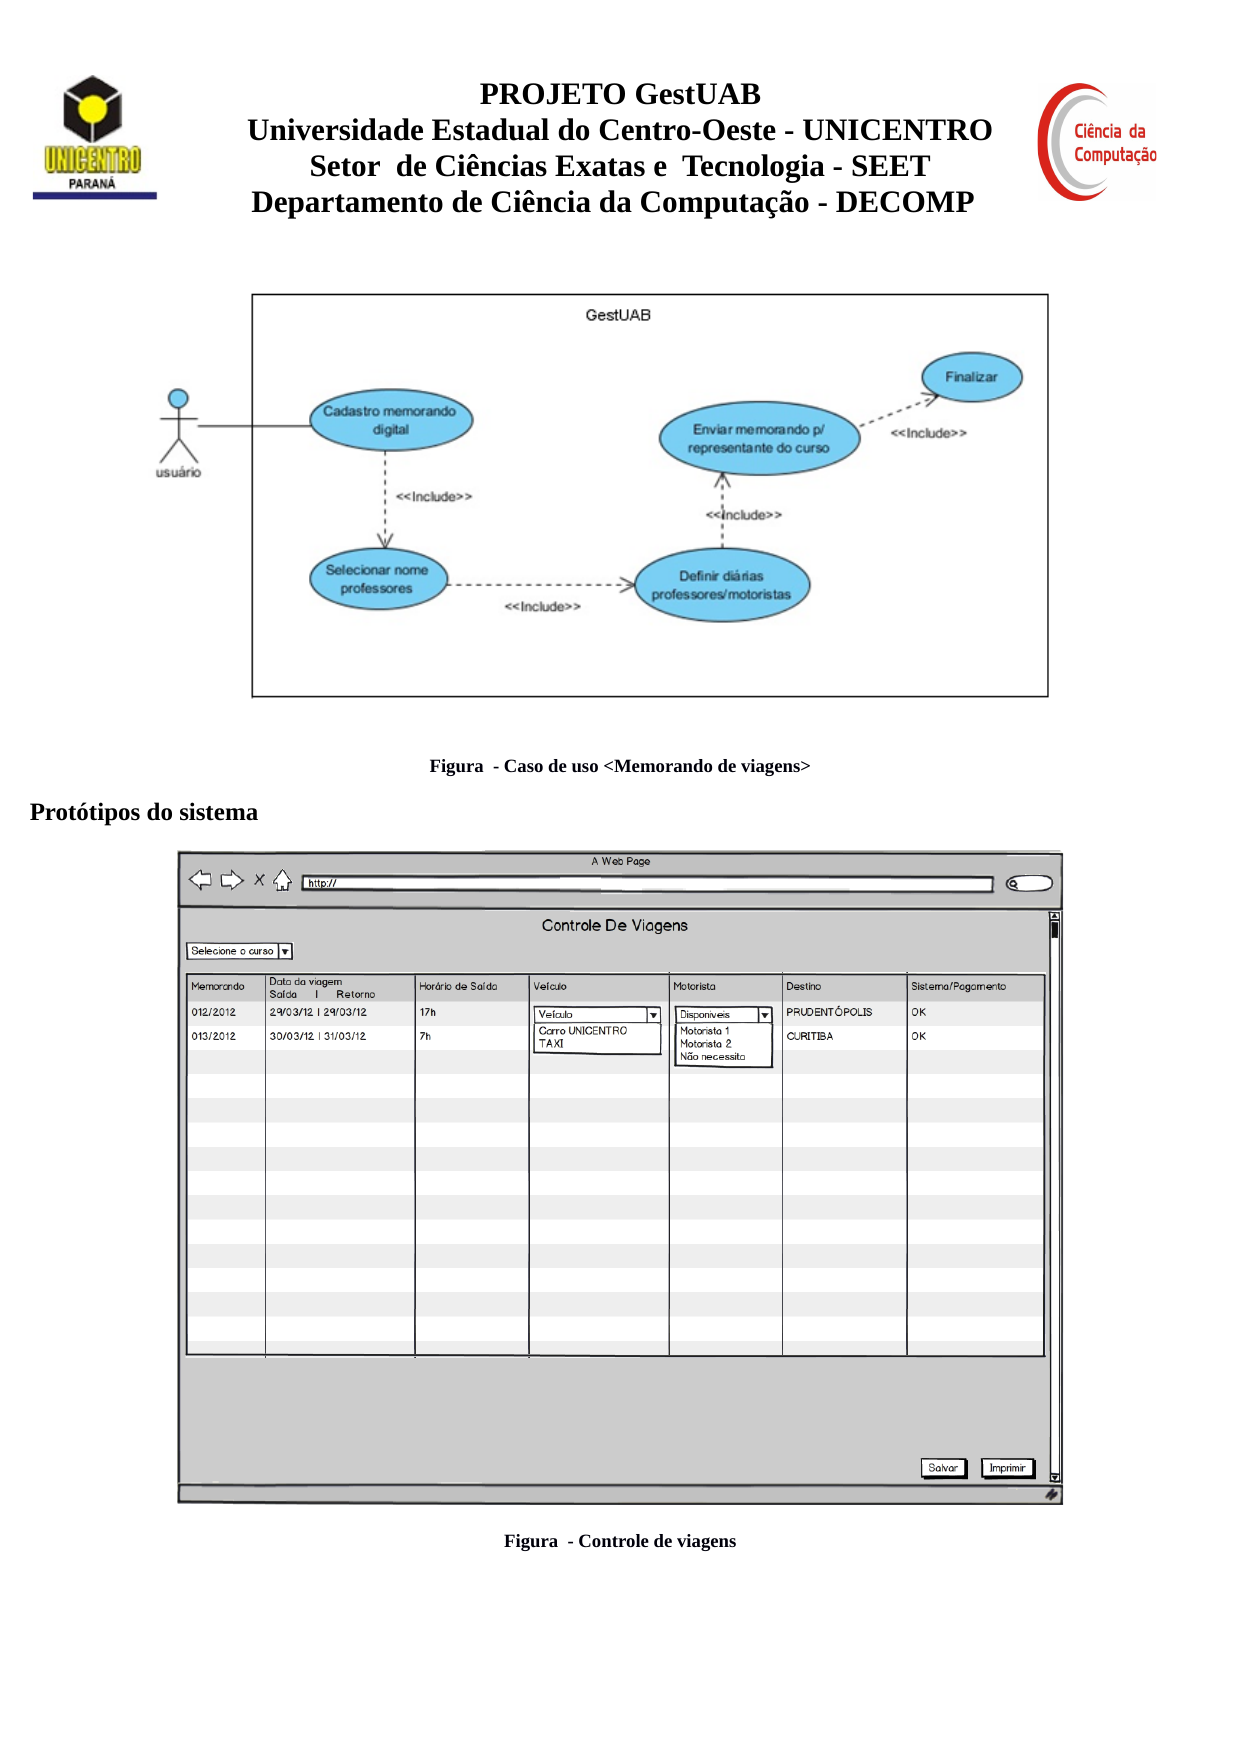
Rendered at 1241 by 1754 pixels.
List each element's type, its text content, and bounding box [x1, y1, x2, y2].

picture [142, 246, 1098, 730]
picture [32, 75, 160, 201]
text Figura - Controle de viagens [29, 1530, 1211, 1552]
text Figura - Caso de uso <Memorando de viagens> [29, 754, 1211, 776]
text Protótipos do sistema [29, 797, 1211, 826]
picture [177, 850, 1064, 1505]
picture [1037, 83, 1157, 201]
